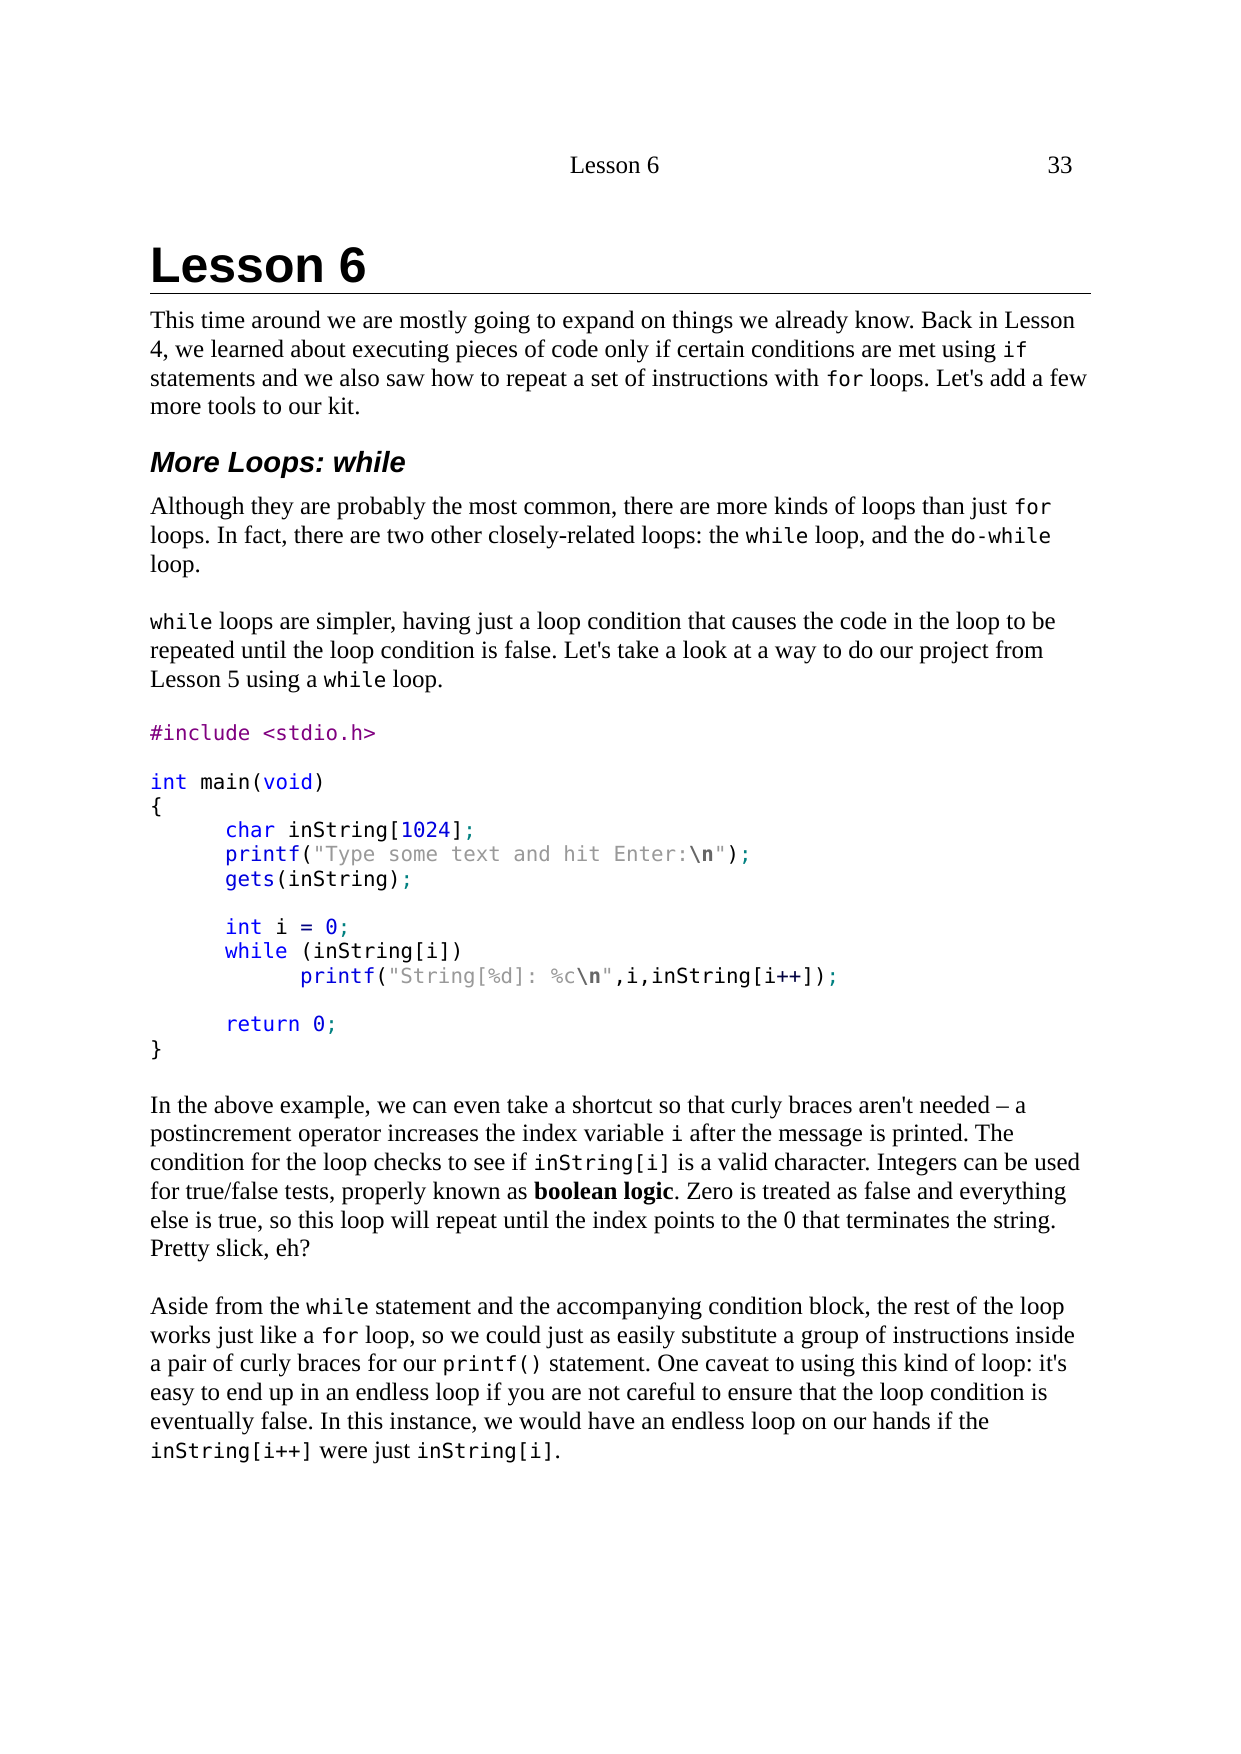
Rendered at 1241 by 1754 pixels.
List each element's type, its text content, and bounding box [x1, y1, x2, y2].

text printf("Type some text and hit Enter:\n"); [150, 842, 1091, 867]
text This time around we are mostly going to expand on things we already know. Back in Lesson 4, we learned about executing pieces of code only if certain conditions are met using if statements and we also saw how to repeat a set of instructions with for loops. Let's add a few more tools to our kit. [150, 305, 1091, 420]
subtitle Lesson 6 [150, 235, 1091, 293]
text printf("String[%d]: %c\n",i,inString[i++]); [150, 964, 1091, 988]
text while loops are simpler, having just a loop condition that causes the code in the loop to be repeated until the loop condition is false. Let's take a look at a way to do our project from Lesson 5 using a while loop. [150, 606, 1091, 692]
text Although they are probably the most common, there are more kinds of loops than just for loops. In fact, there are two other closely-related loops: the while loop, and the do-while loop. [150, 491, 1091, 577]
text #include <stdio.h> [150, 721, 1091, 745]
text In the above example, we can even take a shortcut so that curly braces aren't needed – a postincrement operator increases the index variable i after the message is printed. The condition for the loop checks to see if inString[i] is a valid character. Integers can be used for true/false tests, properly known as boolean logic. Zero is treated as false and everything else is true, so this loop will repeat until the index points to the 0 that terminates the string. Pretty slick, eh? [150, 1090, 1091, 1262]
text Aside from the while statement and the accompanying condition block, the rest of the loop works just like a for loop, so we could just as easily substitute a group of instructions inside a pair of curly braces for our printf() statement. One caveat to using this kind of loop: it's easy to end up in an endless loop if you are not careful to ensure that the loop condition is eventually false. In this instance, we would have an endless loop on our hands if the inString[i++] were just inString[i]. [150, 1291, 1091, 1463]
text int main(void) { [150, 770, 1091, 818]
text return 0; } [150, 1012, 1091, 1061]
text gets(inString); [150, 867, 1091, 891]
text int i = 0; [150, 915, 1091, 939]
subtitle More Loops: while [150, 445, 1091, 479]
text while (inString[i]) [150, 939, 1091, 964]
text char inString[1024]; [150, 818, 1091, 842]
